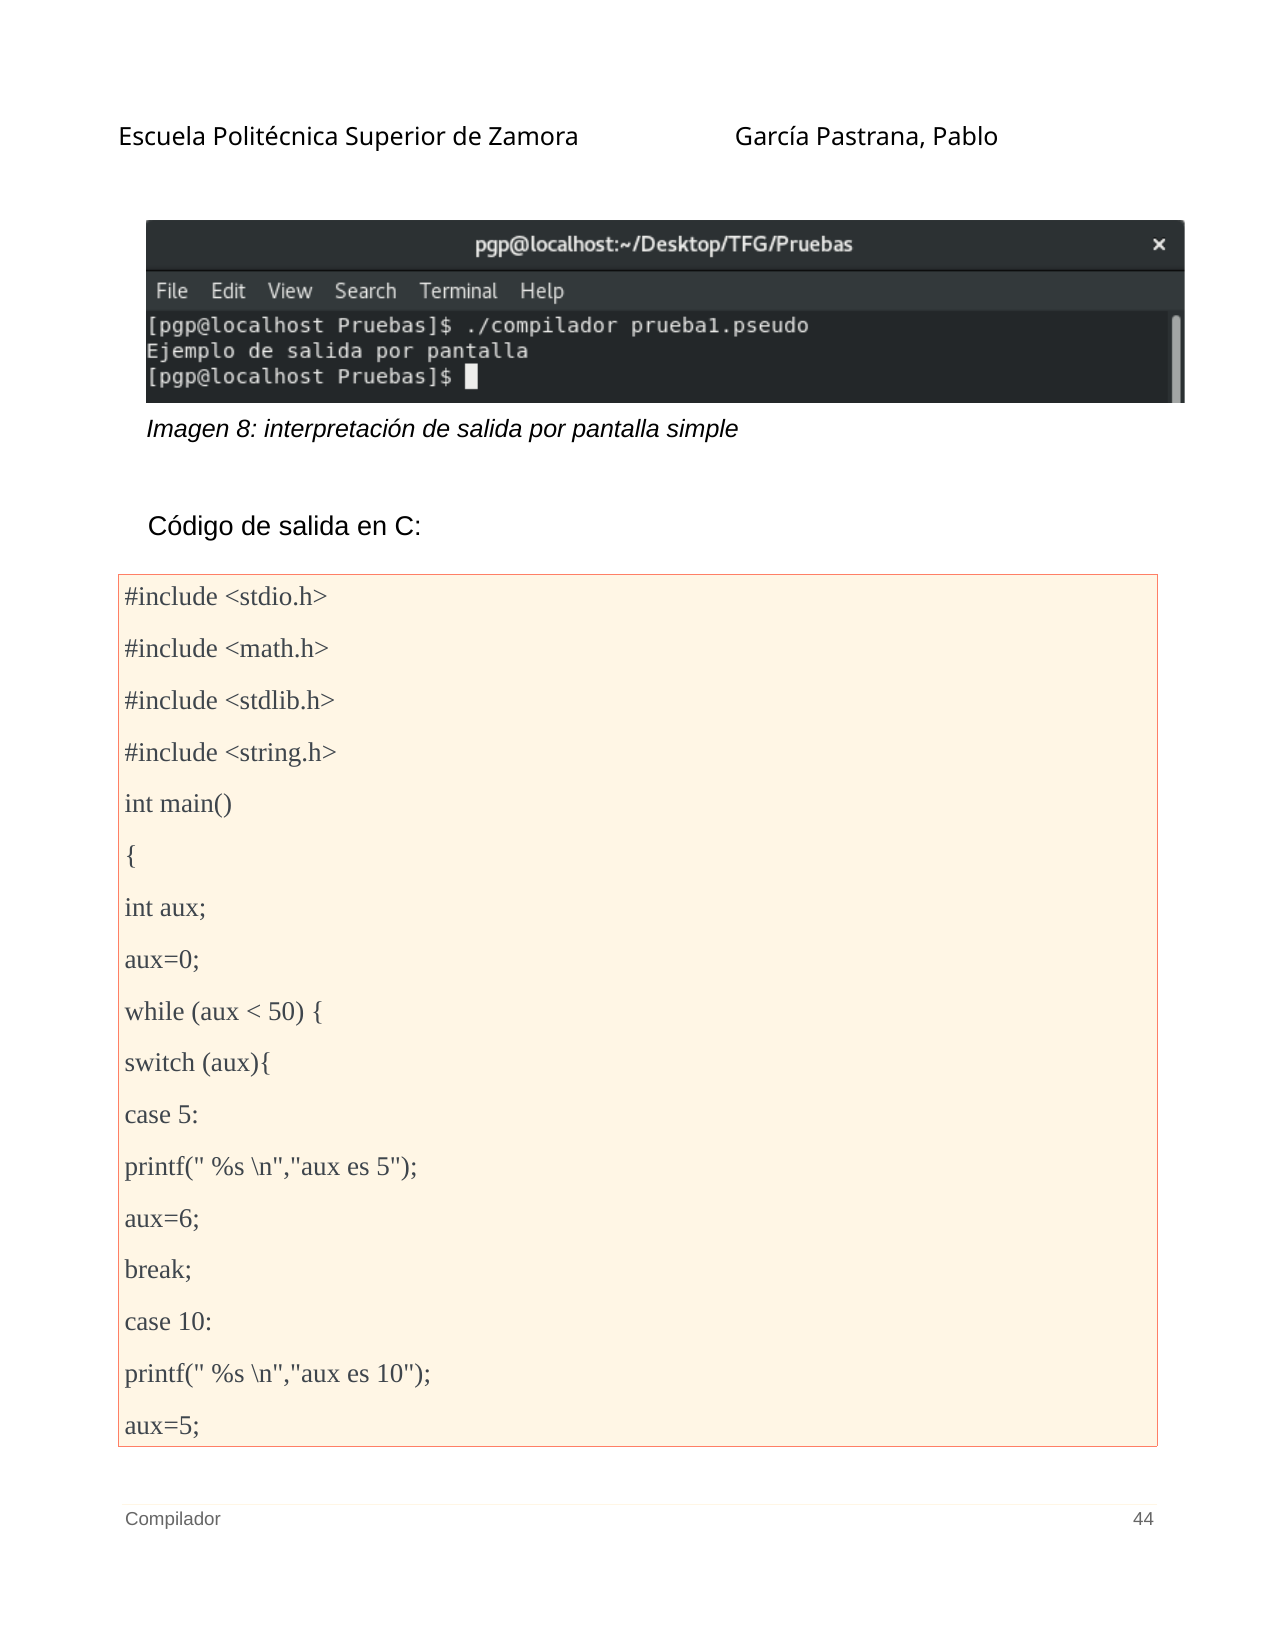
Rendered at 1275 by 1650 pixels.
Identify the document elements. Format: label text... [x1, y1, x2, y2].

text case 10: [119, 1299, 1157, 1336]
text while (aux < 50) { [119, 988, 1157, 1026]
text int main() [119, 781, 1157, 819]
text aux=5; [119, 1403, 1157, 1446]
text case 5: [119, 1092, 1157, 1129]
text Código de salida en C: [118, 510, 1157, 541]
text #include <math.h> [119, 626, 1157, 663]
text #include <stdlib.h> [119, 678, 1157, 715]
text aux=6; [119, 1196, 1157, 1233]
picture [146, 220, 1185, 403]
text int aux; [119, 885, 1157, 922]
text Imagen 8: interpretación de salida por pantalla simple [146, 403, 1185, 443]
text switch (aux){ [119, 1040, 1157, 1077]
text break; [119, 1247, 1157, 1284]
text aux=0; [119, 937, 1157, 974]
text { [119, 833, 1157, 870]
text printf(" %s \n","aux es 10"); [119, 1351, 1157, 1388]
text #include <stdio.h> [119, 575, 1157, 612]
text #include <string.h> [119, 729, 1157, 767]
text printf(" %s \n","aux es 5"); [119, 1144, 1157, 1181]
